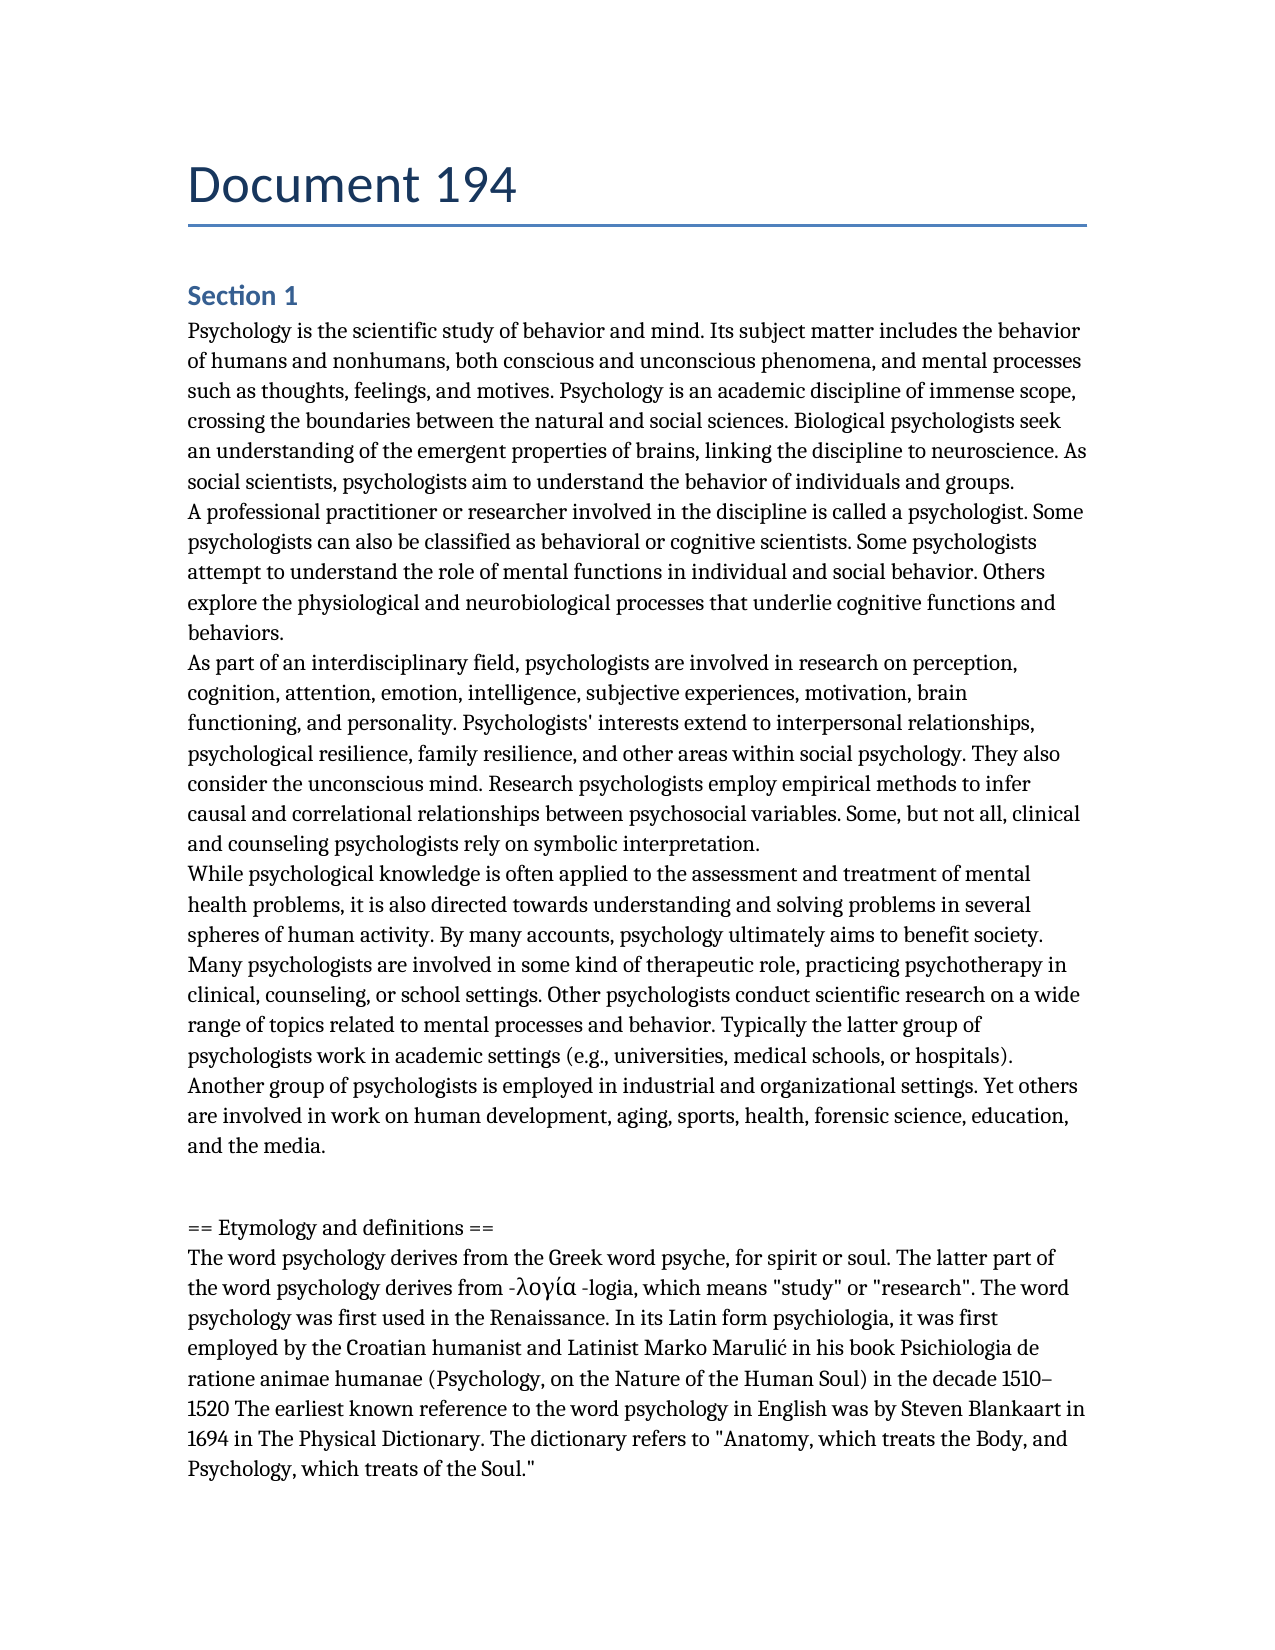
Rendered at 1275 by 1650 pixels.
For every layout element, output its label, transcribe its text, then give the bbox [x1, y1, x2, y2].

text Psychology is the scientific study of behavior and mind. Its subject matter includes the behavior of humans and nonhumans, both conscious and unconscious phenomena, and mental processes such as thoughts, feelings, and motives. Psychology is an academic discipline of immense scope, crossing the boundaries between the natural and social sciences. Biological psychologists seek an understanding of the emergent properties of brains, linking the discipline to neuroscience. As social scientists, psychologists aim to understand the behavior of individuals and groups. A professional practitioner or researcher involved in the discipline is called a psychologist. Some psychologists can also be classified as behavioral or cognitive scientists. Some psychologists attempt to understand the role of mental functions in individual and social behavior. Others explore the physiological and neurobiological processes that underlie cognitive functions and behaviors. As part of an interdisciplinary field, psychologists are involved in research on perception, cognition, attention, emotion, intelligence, subjective experiences, motivation, brain functioning, and personality. Psychologists' interests extend to interpersonal relationships, psychological resilience, family resilience, and other areas within social psychology. They also consider the unconscious mind. Research psychologists employ empirical methods to infer causal and correlational relationships between psychosocial variables. Some, but not all, clinical and counseling psychologists rely on symbolic interpretation. While psychological knowledge is often applied to the assessment and treatment of mental health problems, it is also directed towards understanding and solving problems in several spheres of human activity. By many accounts, psychology ultimately aims to benefit society. Many psychologists are involved in some kind of therapeutic role, practicing psychotherapy in clinical, counseling, or school settings. Other psychologists conduct scientific research on a wide range of topics related to mental processes and behavior. Typically the latter group of psychologists work in academic settings (e.g., universities, medical schools, or hospitals). Another group of psychologists is employed in industrial and organizational settings. Yet others are involved in work on human development, aging, sports, health, forensic science, education, and the media. [187, 317, 1087, 1159]
subtitle Section 1 [187, 277, 1087, 312]
text == Etymology and definitions == The word psychology derives from the Greek word psyche, for spirit or soul. The latter part of the word psychology derives from -λογία -logia, which means "study" or "research". The word psychology was first used in the Renaissance. In its Latin form psychiologia, it was first employed by the Croatian humanist and Latinist Marko Marulić in his book Psichiologia de ratione animae humanae (Psychology, on the Nature of the Human Soul) in the decade 1510–1520 The earliest known reference to the word psychology in English was by Steven Blankaart in 1694 in The Physical Dictionary. The dictionary refers to "Anatomy, which treats the Body, and Psychology, which treats of the Soul." [187, 1184, 1087, 1482]
title Document 194 [187, 150, 1087, 227]
